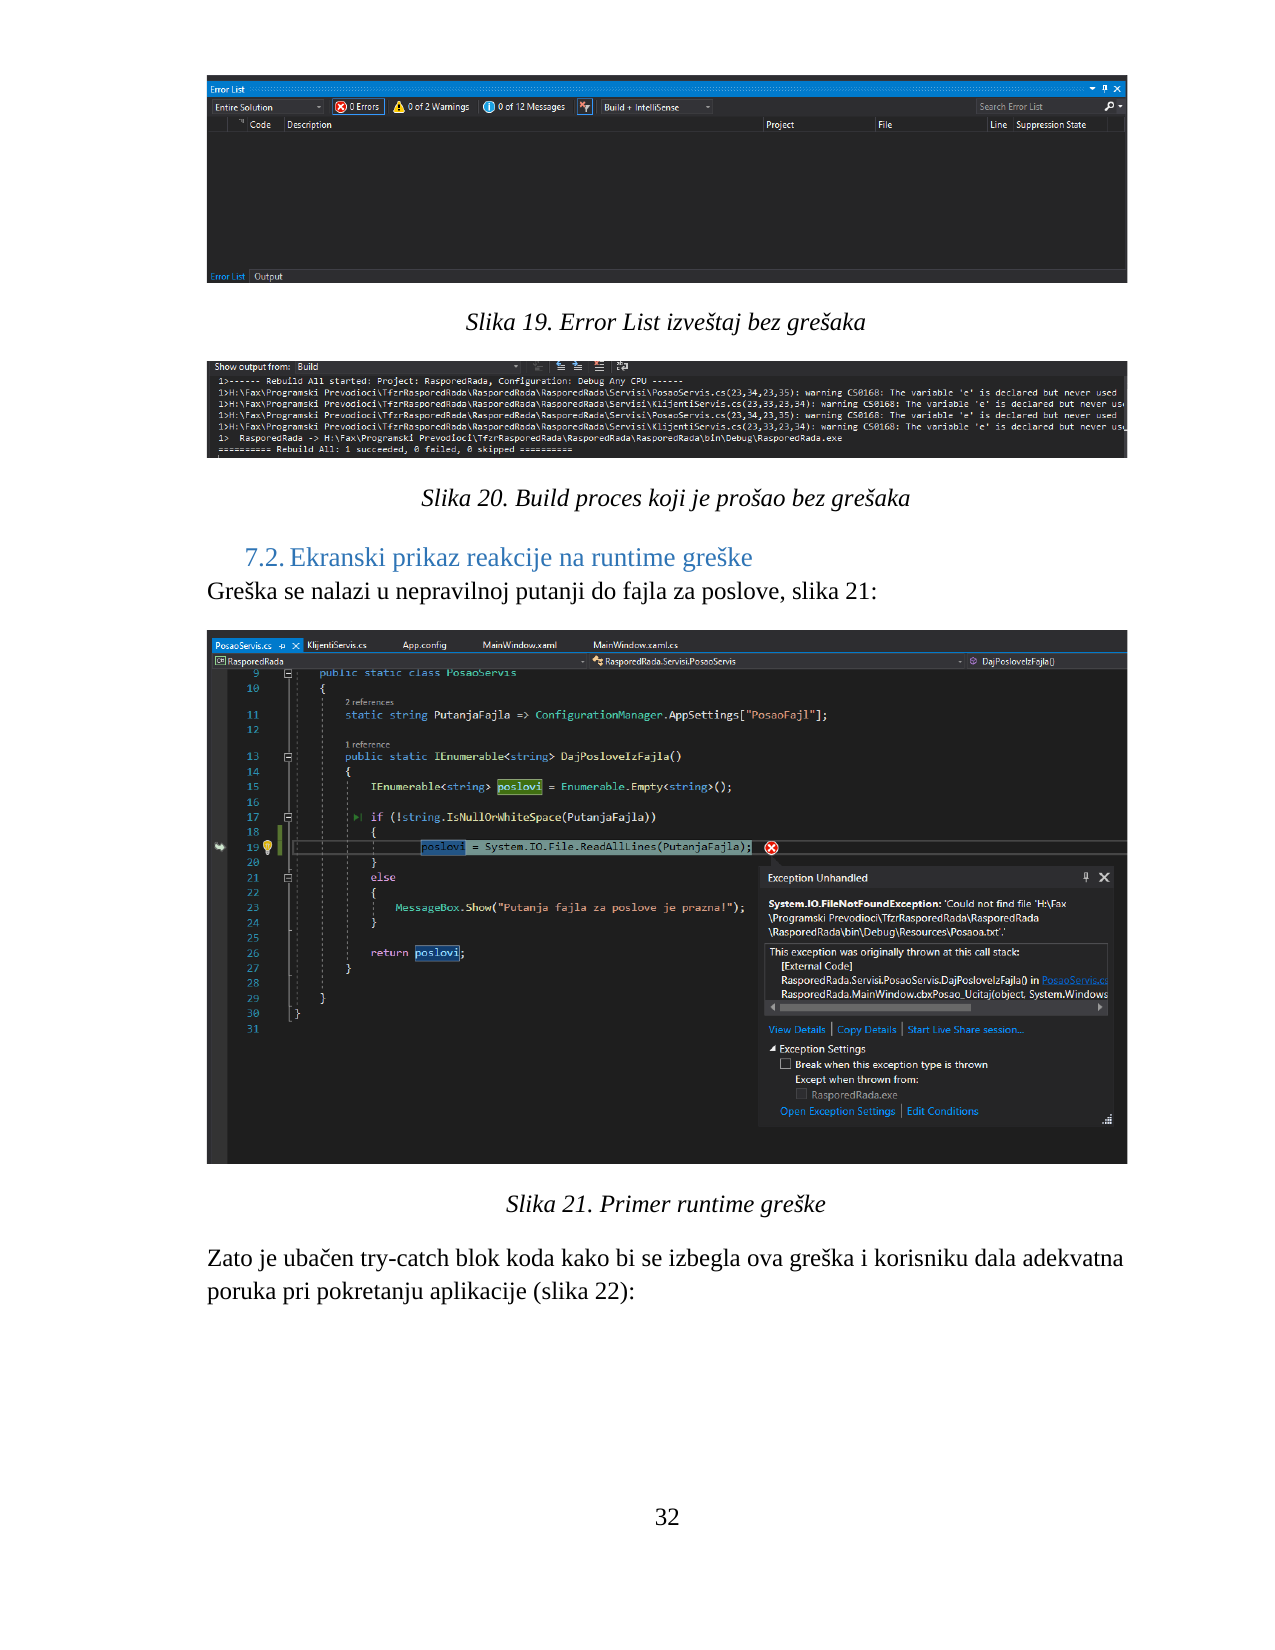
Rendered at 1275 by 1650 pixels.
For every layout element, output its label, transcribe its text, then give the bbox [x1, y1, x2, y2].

text Slika 21. Primer runtime greške [207, 1189, 1127, 1218]
text Slika 19. Error List izveštaj bez grešaka [207, 307, 1127, 336]
text Zato je ubačen try-catch blok koda kako bi se izbegla ova greška i korisniku dala adekvatna poruka pri pokretanju aplikacije (slika 22): [207, 1243, 1127, 1304]
subtitle Ekranski prikaz reakcije na runtime greške [244, 541, 1127, 572]
text Slika 20. Build proces koji je prošao bez grešaka [207, 483, 1127, 511]
text Greška se nalazi u nepravilnoj putanji do fajla za poslove, slika 21: [207, 576, 1127, 605]
